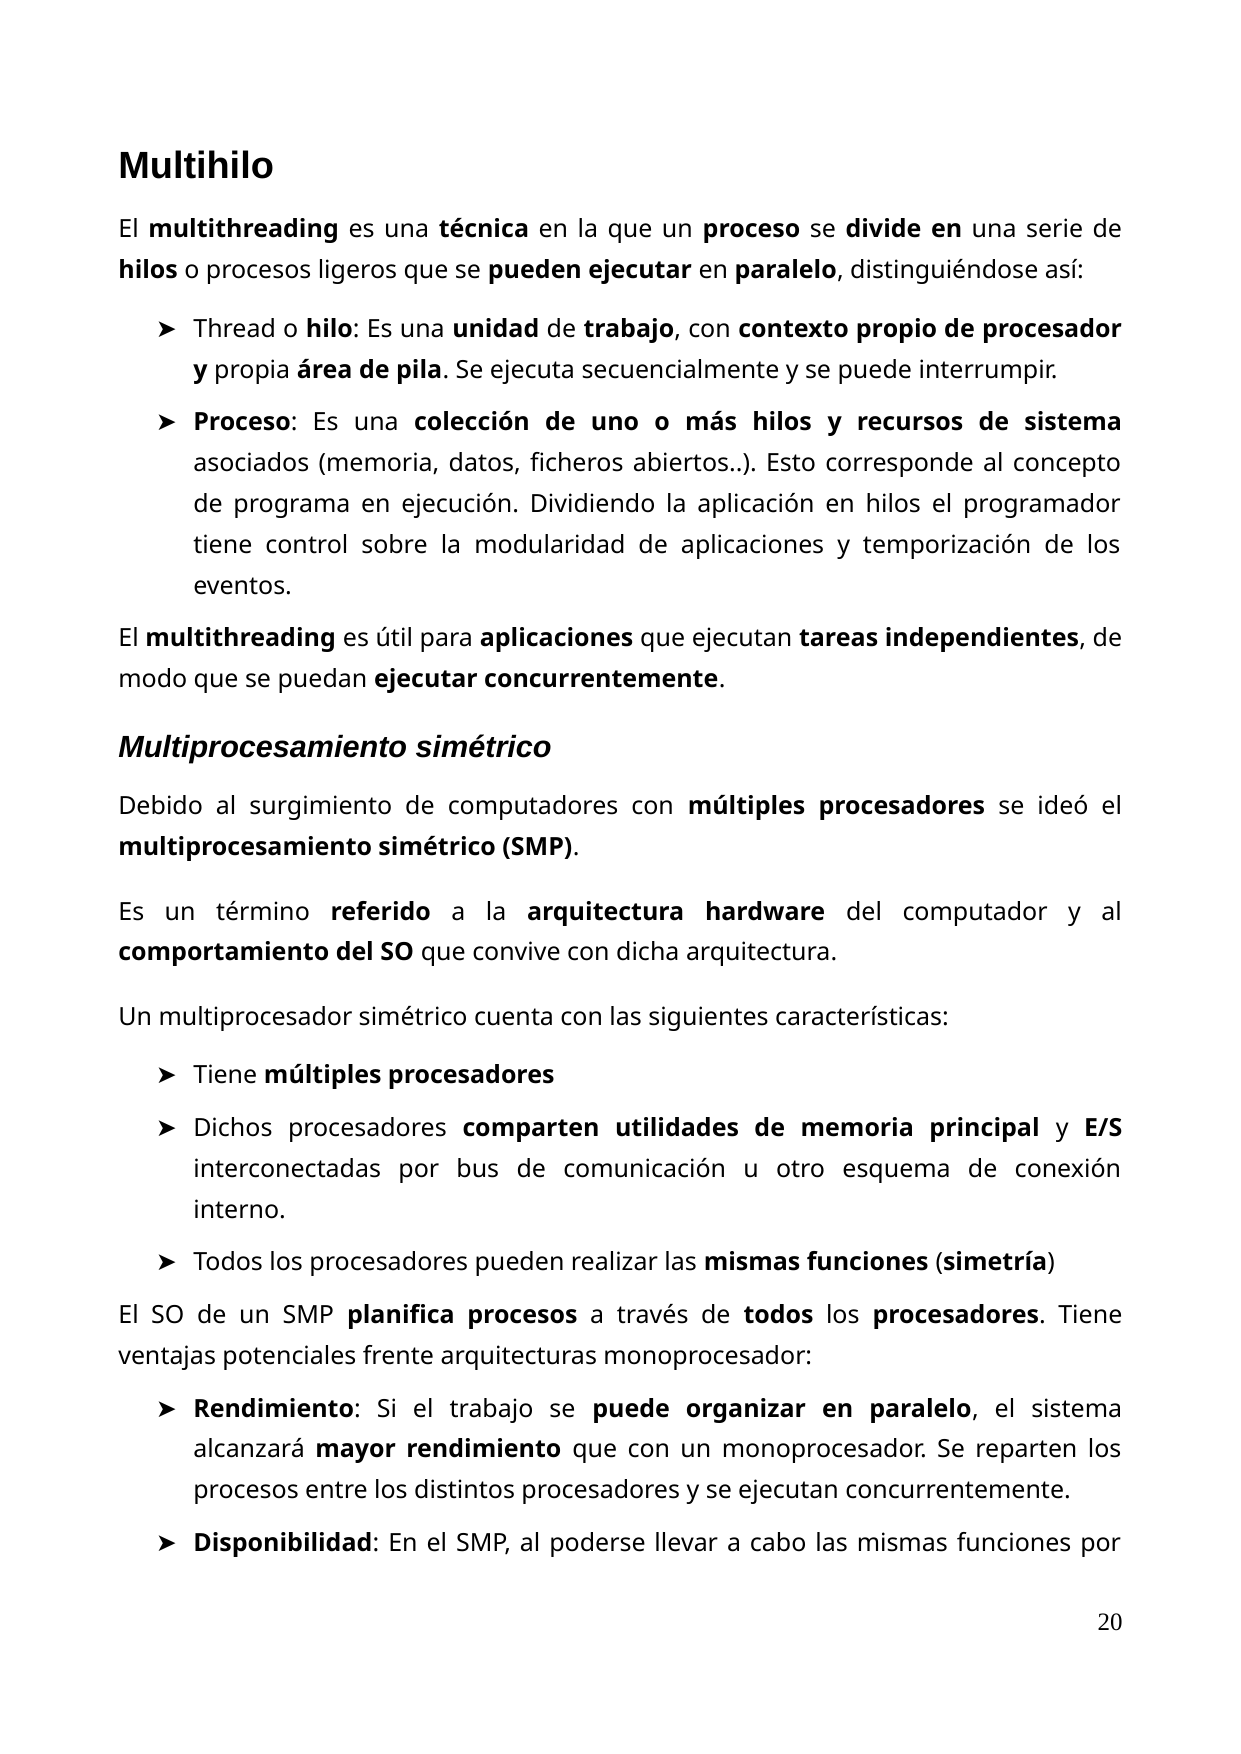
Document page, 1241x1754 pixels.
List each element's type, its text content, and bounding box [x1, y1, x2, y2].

text El multithreading es una técnica en la que un proceso se divide en una serie de hilos o procesos ligeros que se pueden ejecutar en paralelo, distinguiéndose así: [118, 211, 1122, 286]
list Tiene múltiples procesadores [156, 1057, 1122, 1091]
subtitle Multiprocesamiento simétrico [118, 728, 1122, 764]
text Es un término referido a la arquitectura hardware del computador y al comportamiento del SO que convive con dicha arquitectura. [118, 893, 1122, 968]
list Rendimiento: Si el trabajo se puede organizar en paralelo, el sistema alcanzará mayor rendimiento que con un monoprocesador. Se reparten los procesos entre los distintos procesadores y se ejecutan concurrentemente. [156, 1390, 1122, 1506]
list Dichos procesadores comparten utilidades de memoria principal y E/S interconectadas por bus de comunicación u otro esquema de conexión interno. [156, 1110, 1122, 1225]
list Proceso: Es una colección de uno o más hilos y recursos de sistema asociados (memoria, datos, ficheros abiertos..). Esto corresponde al concepto de programa en ejecución. Dividiendo la aplicación en hilos el programador tiene control sobre la modularidad de aplicaciones y temporización de los eventos. [156, 404, 1122, 601]
list Todos los procesadores pueden realizar las mismas funciones (simetría) [156, 1244, 1122, 1278]
list Disponibilidad: En el SMP, al poderse llevar a cabo las mismas funciones por [156, 1525, 1122, 1559]
list Thread o hilo: Es una unidad de trabajo, con contexto propio de procesador y propia área de pila. Se ejecuta secuencialmente y se puede interrumpir. [156, 310, 1122, 385]
list El multithreading es útil para aplicaciones que ejecutan tareas independientes, de modo que se puedan ejecutar concurrentemente. [118, 620, 1122, 695]
list El SO de un SMP planifica procesos a través de todos los procesadores. Tiene ventajas potenciales frente arquitecturas monoprocesador: [118, 1297, 1122, 1372]
subtitle Multihilo [118, 143, 1122, 187]
text Un multiprocesador simétrico cuenta con las siguientes características: [118, 998, 1122, 1032]
text Debido al surgimiento de computadores con múltiples procesadores se ideó el multiprocesamiento simétrico (SMP). [118, 788, 1122, 863]
